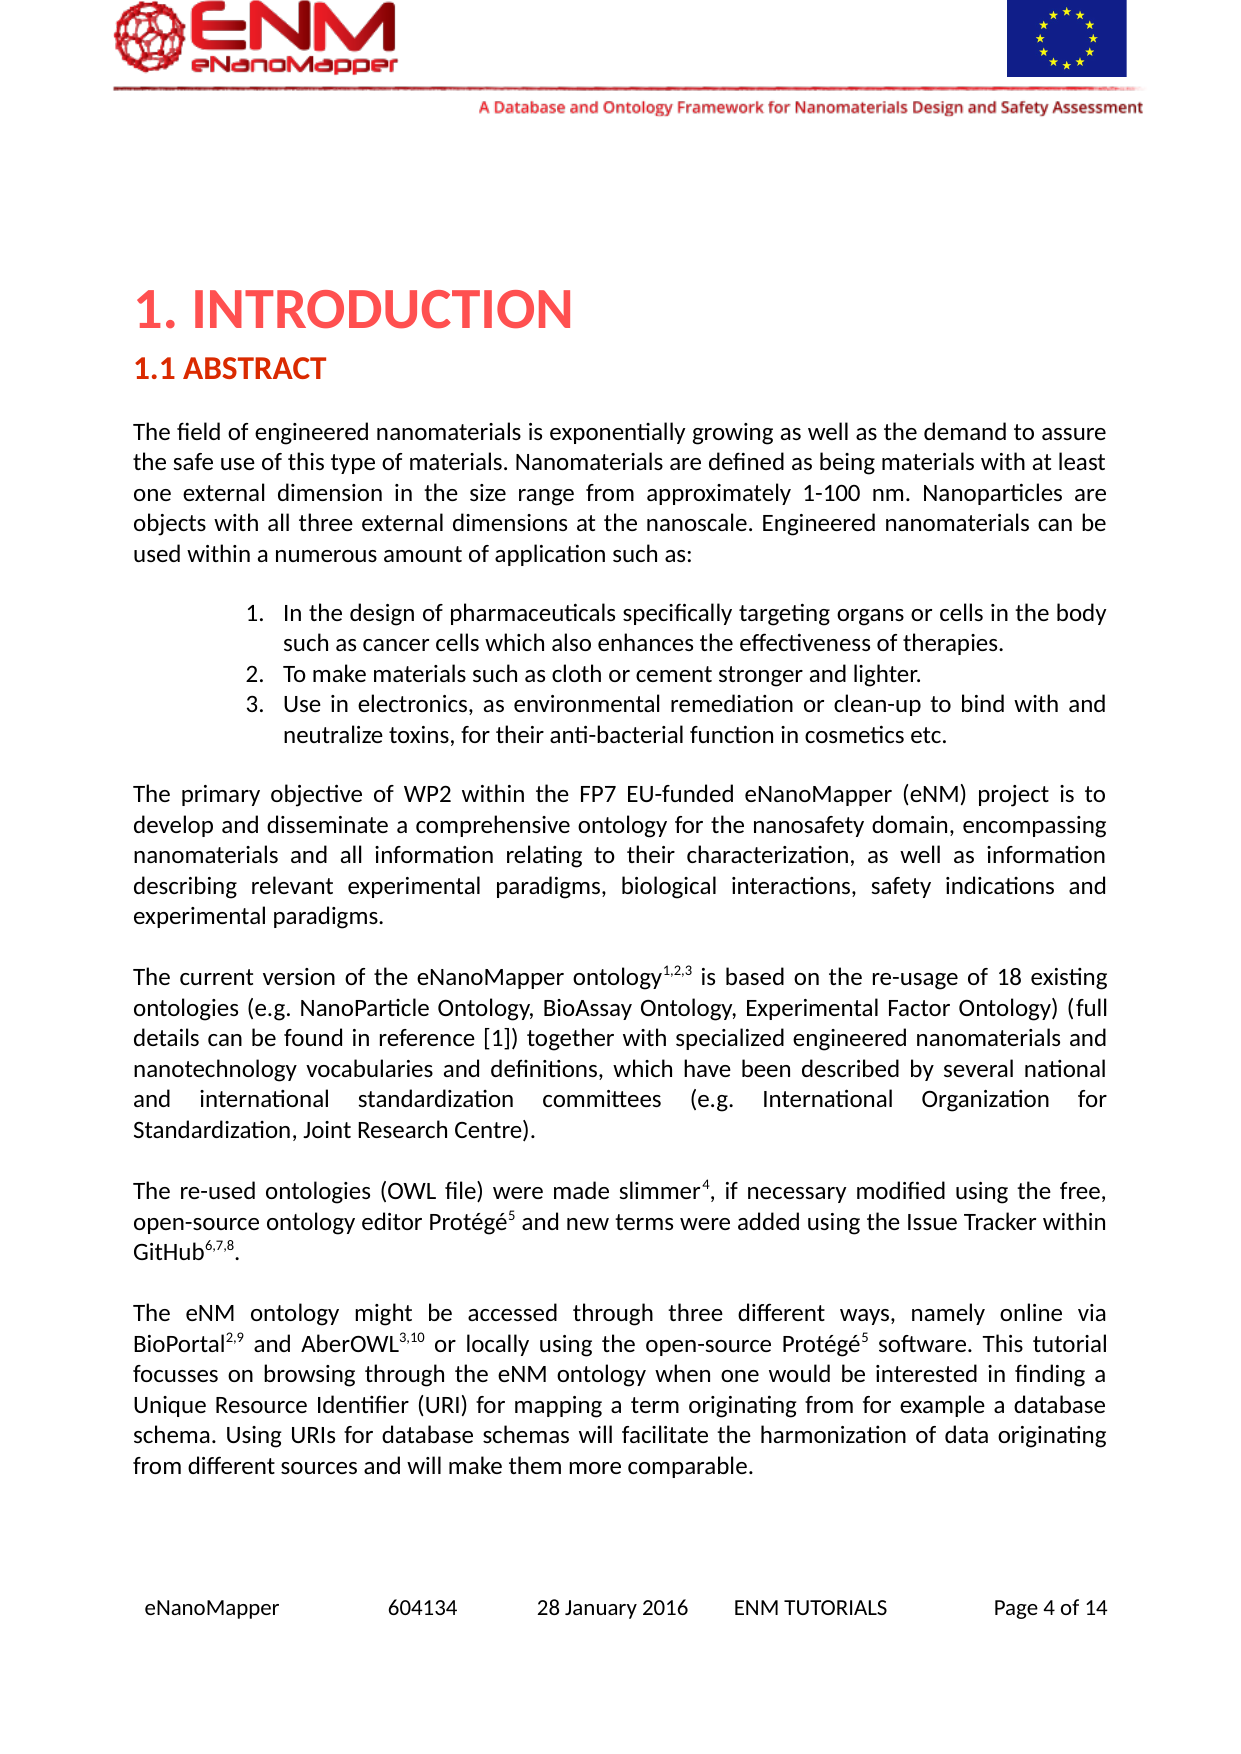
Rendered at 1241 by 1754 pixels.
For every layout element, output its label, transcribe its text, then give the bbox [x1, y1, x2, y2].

text The field of engineered nanomaterials is exponentially growing as well as the demand to assure the safe use of this type of materials. Nanomaterials are defined as being materials with at least one external dimension in the size range from approximately 1-100 nm. Nanoparticles are objects with all three external dimensions at the nanoscale. Engineered nanomaterials can be used within a numerous amount of application such as: [133, 416, 1108, 568]
subtitle 1. INTRODUCTION [133, 271, 1108, 343]
text The eNM ontology might be accessed through three different ways, namely online via BioPortal2,9 and AberOWL3,10 or locally using the open-source Protégé5 software. This tutorial focusses on browsing through the eNM ontology when one would be interested in finding a Unique Resource Identifier (URI) for mapping a term originating from for example a database schema. Using URIs for database schemas will facilitate the harmonization of data originating from different sources and will make them more comparable. [133, 1297, 1108, 1480]
text The primary objective of WP2 within the FP7 EU-funded eNanoMapper (eNM) project is to develop and disseminate a comprehensive ontology for the nanosafety domain, encompassing nanomaterials and all information relating to their characterization, as well as information describing relevant experimental paradigms, biological interactions, safety indications and experimental paradigms. [133, 778, 1108, 931]
list In the design of pharmaceuticals specifically targeting organs or cells in the body such as cancer cells which also enhances the effectiveness of therapies. [245, 597, 1108, 658]
list To make materials such as cloth or cement stronger and lighter. [245, 658, 1108, 688]
text The re-used ontologies (OWL file) were made slimmer4, if necessary modified using the free, open-source ontology editor Protégé5 and new terms were added using the Issue Tracker within GitHub6,7,8. [133, 1175, 1108, 1267]
picture [105, 0, 1152, 172]
subtitle ABSTRACT [133, 347, 1108, 388]
text The current version of the eNanoMapper ontology1,2,3 is based on the re-usage of 18 existing ontologies (e.g. NanoParticle Ontology, BioAssay Ontology, Experimental Factor Ontology) (full details can be found in reference [1]) together with specialized engineered nanomaterials and nanotechnology vocabularies and definitions, which have been described by several national and international standardization committees (e.g. International Organization for Standardization, Joint Research Centre). [133, 961, 1108, 1144]
list Use in electronics, as environmental remediation or clean-up to bind with and neutralize toxins, for their anti-bacterial function in cosmetics etc. [245, 688, 1108, 749]
